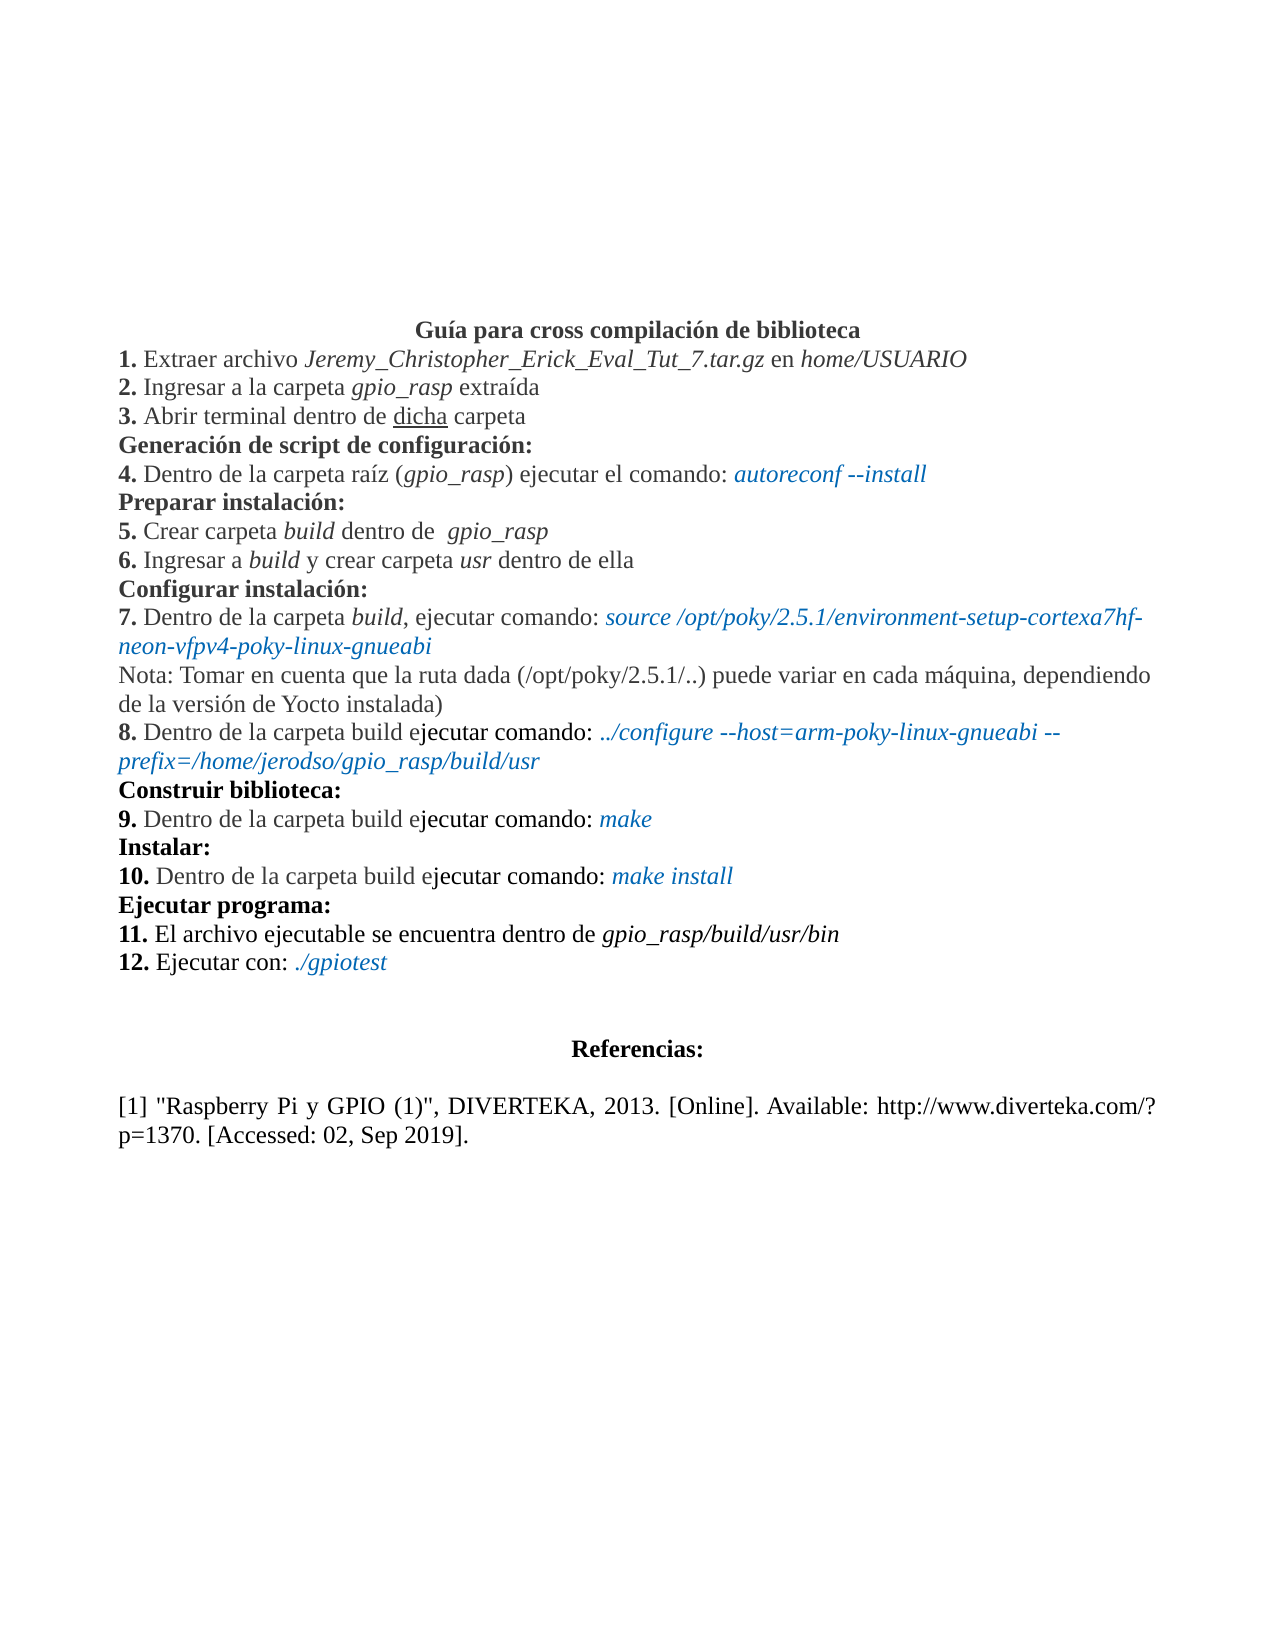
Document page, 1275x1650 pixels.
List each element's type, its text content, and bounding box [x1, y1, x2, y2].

text 3. Abrir terminal dentro de dicha carpeta [118, 401, 1157, 430]
text 9. Dentro de la carpeta build ejecutar comando: make [118, 804, 1157, 832]
text 7. Dentro de la carpeta build, ejecutar comando: source /opt/poky/2.5.1/environment-setup-cortexa7hf-neon-vfpv4-poky-linux-gnueabi [118, 602, 1157, 660]
text 10. Dentro de la carpeta build ejecutar comando: make install [118, 861, 1157, 890]
text 8. Dentro de la carpeta build ejecutar comando: ../configure --host=arm-poky-linux-gnueabi --prefix=/home/jerodso/gpio_rasp/build/usr [118, 717, 1157, 775]
text Instalar: [118, 832, 1157, 861]
text 4. Dentro de la carpeta raíz (gpio_rasp) ejecutar el comando: autoreconf --install [118, 459, 1157, 487]
text Ejecutar programa: [118, 890, 1157, 919]
text 5. Crear carpeta build dentro de gpio_rasp [118, 516, 1157, 545]
text Generación de script de configuración: [118, 430, 1157, 459]
text Guía para cross compilación de biblioteca [118, 315, 1157, 344]
text 11. El archivo ejecutable se encuentra dentro de gpio_rasp/build/usr/bin [118, 919, 1157, 947]
text 12. Ejecutar con: ./gpiotest [118, 947, 1157, 976]
text 1. Extraer archivo Jeremy_Christopher_Erick_Eval_Tut_7.tar.gz en home/USUARIO [118, 344, 1157, 372]
text [1] "Raspberry Pi y GPIO (1)", DIVERTEKA, 2013. [Online]. Available: http://www.diverteka.com/?p=1370. [Accessed: 02, Sep 2019]. [118, 1091, 1157, 1149]
text 6. Ingresar a build y crear carpeta usr dentro de ella [118, 545, 1157, 574]
text 2. Ingresar a la carpeta gpio_rasp extraída [118, 372, 1157, 401]
text Preparar instalación: [118, 487, 1157, 516]
text Referencias: [118, 1034, 1157, 1062]
text Nota: Tomar en cuenta que la ruta dada (/opt/poky/2.5.1/..) puede variar en cada máquina, dependiendo de la versión de Yocto instalada) [118, 660, 1157, 717]
text Construir biblioteca: [118, 775, 1157, 804]
text Configurar instalación: [118, 574, 1157, 602]
